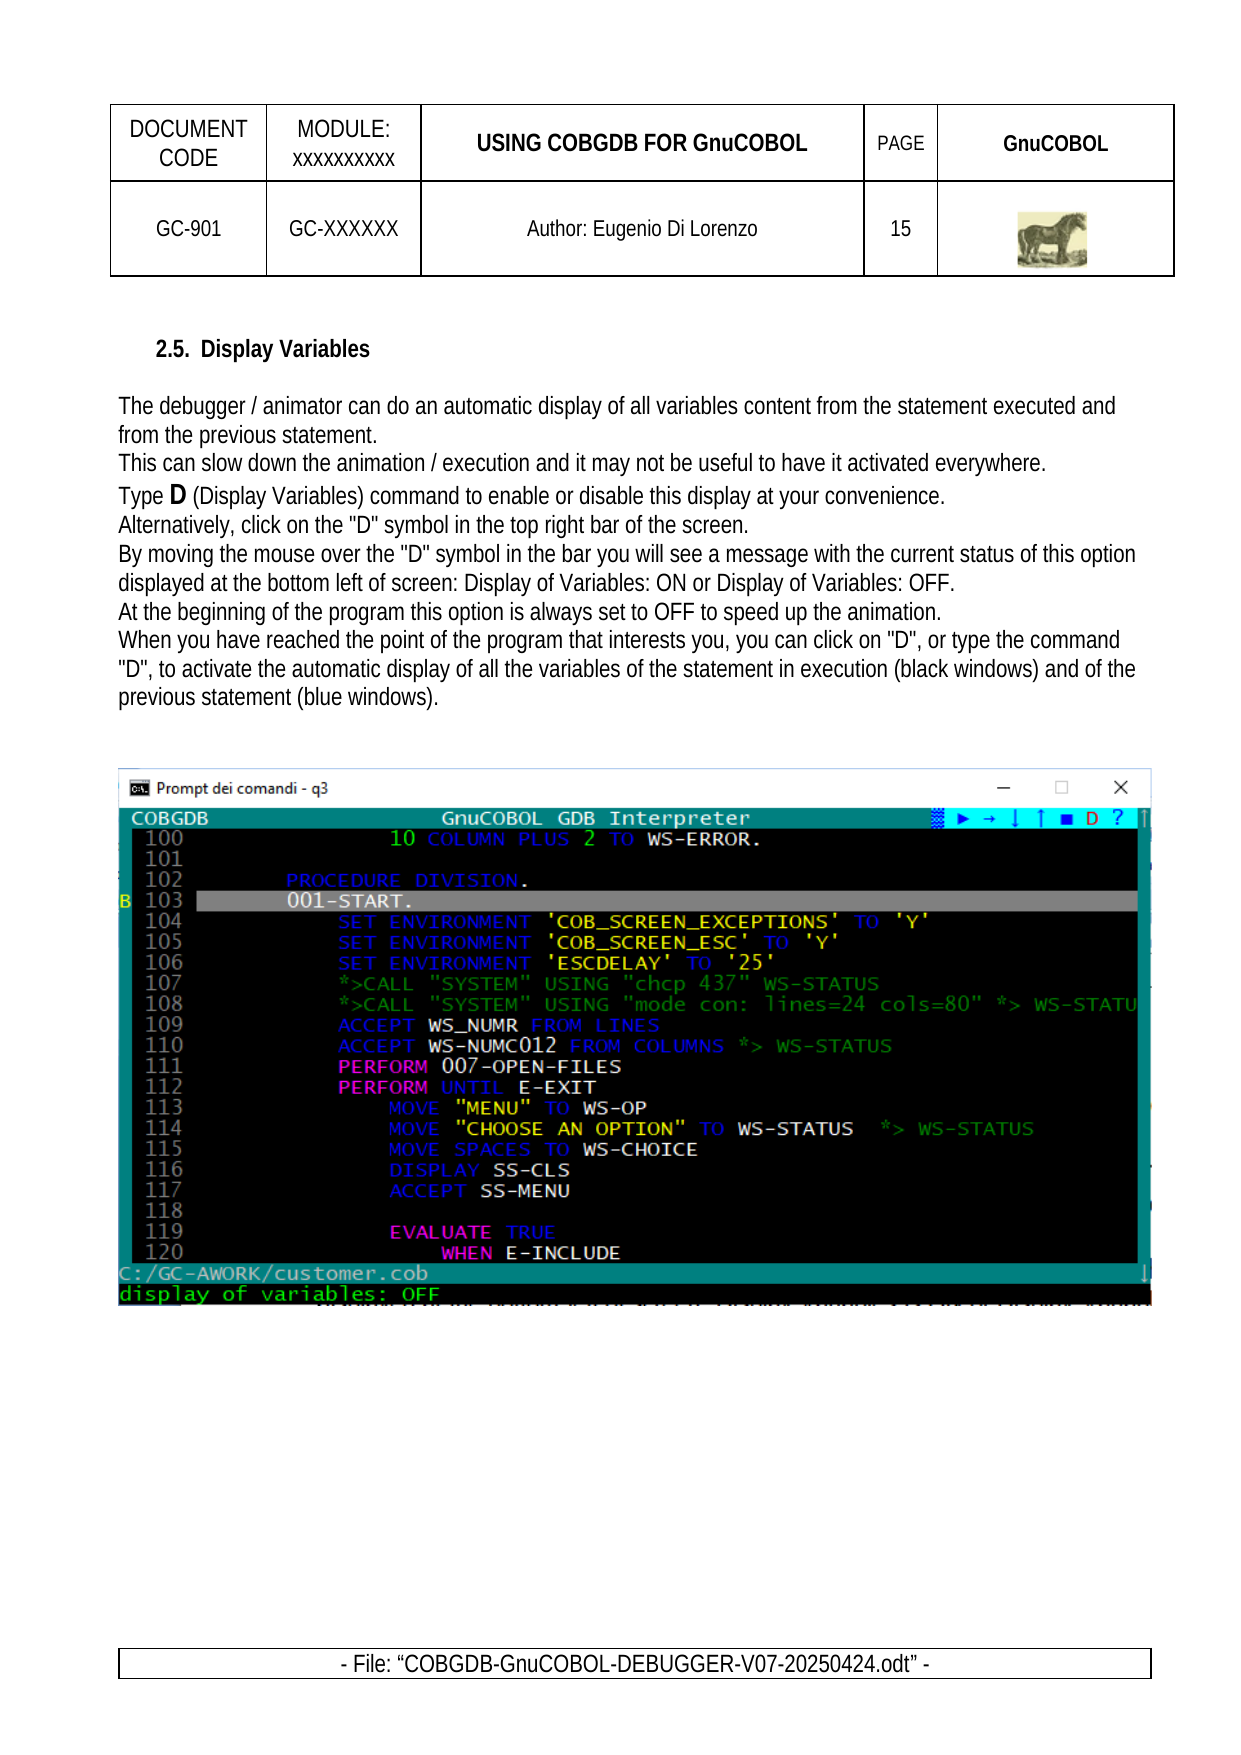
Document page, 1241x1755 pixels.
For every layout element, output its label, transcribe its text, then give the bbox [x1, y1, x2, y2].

text When you have reached the point of the program that interests you, you can click on "D", or type the command "D", to activate the automatic display of all the variables of the statement in execution (black windows) and of the previous statement (blue windows). [118, 625, 1152, 711]
subtitle Display Variables [156, 334, 1152, 362]
text By moving the mouse over the "D" symbol in the bar you will see a message with the current status of this option displayed at the bottom left of screen: Display of Variables: ON or Display of Variables: OFF. [118, 539, 1152, 596]
text This can slow down the animation / execution and it may not be useful to have it activated everywhere. [118, 448, 1152, 477]
text Alternatively, click on the "D" symbol in the top right bar of the screen. [118, 511, 1152, 539]
text The debugger / animator can do an automatic display of all variables content from the statement executed and from the previous statement. [118, 391, 1152, 448]
text Type D (Display Variables) command to enable or disable this display at your convenience. [118, 477, 1152, 511]
text At the beginning of the program this option is always set to OFF to speed up the animation. [118, 596, 1152, 625]
